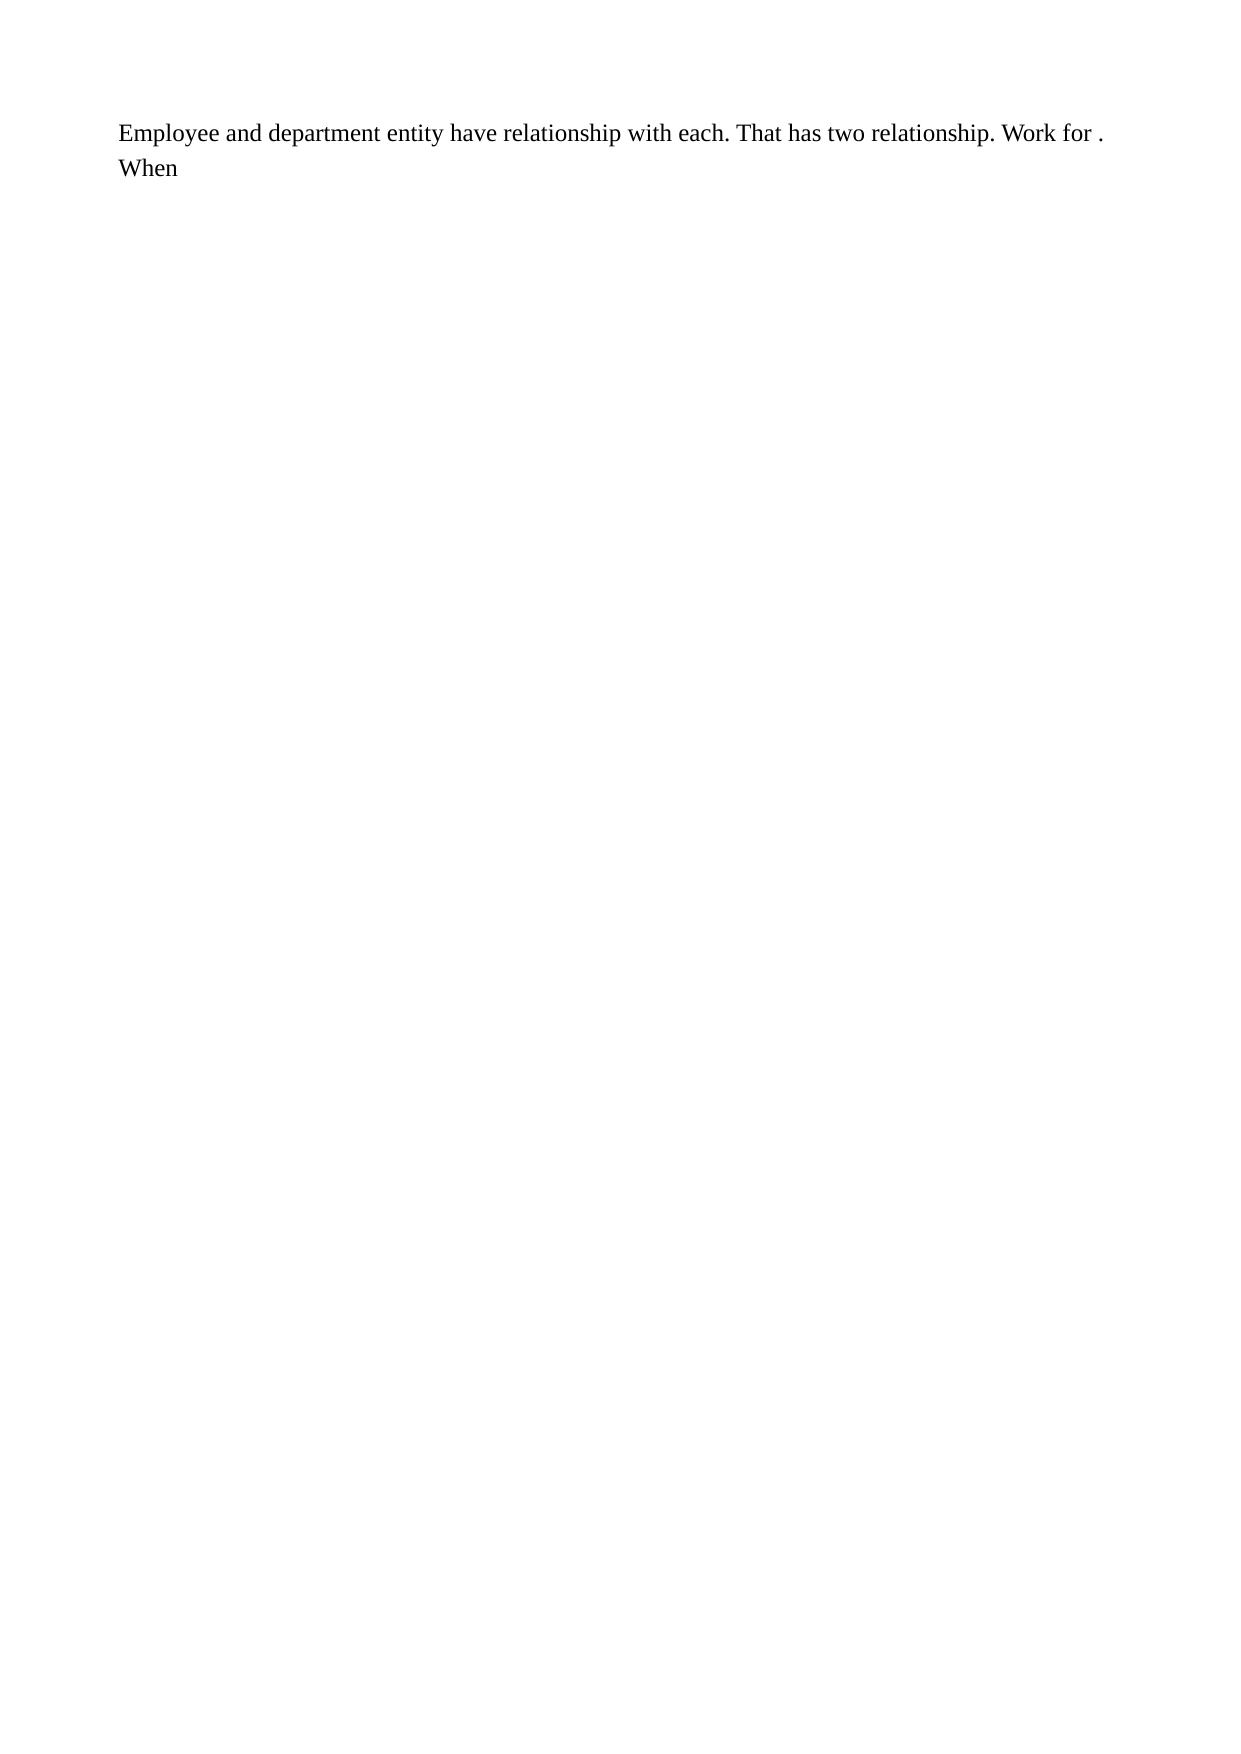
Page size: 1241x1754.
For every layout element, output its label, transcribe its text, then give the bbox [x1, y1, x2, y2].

text Employee and department entity have relationship with each. That has two relationship. Work for . When [118, 118, 1122, 181]
